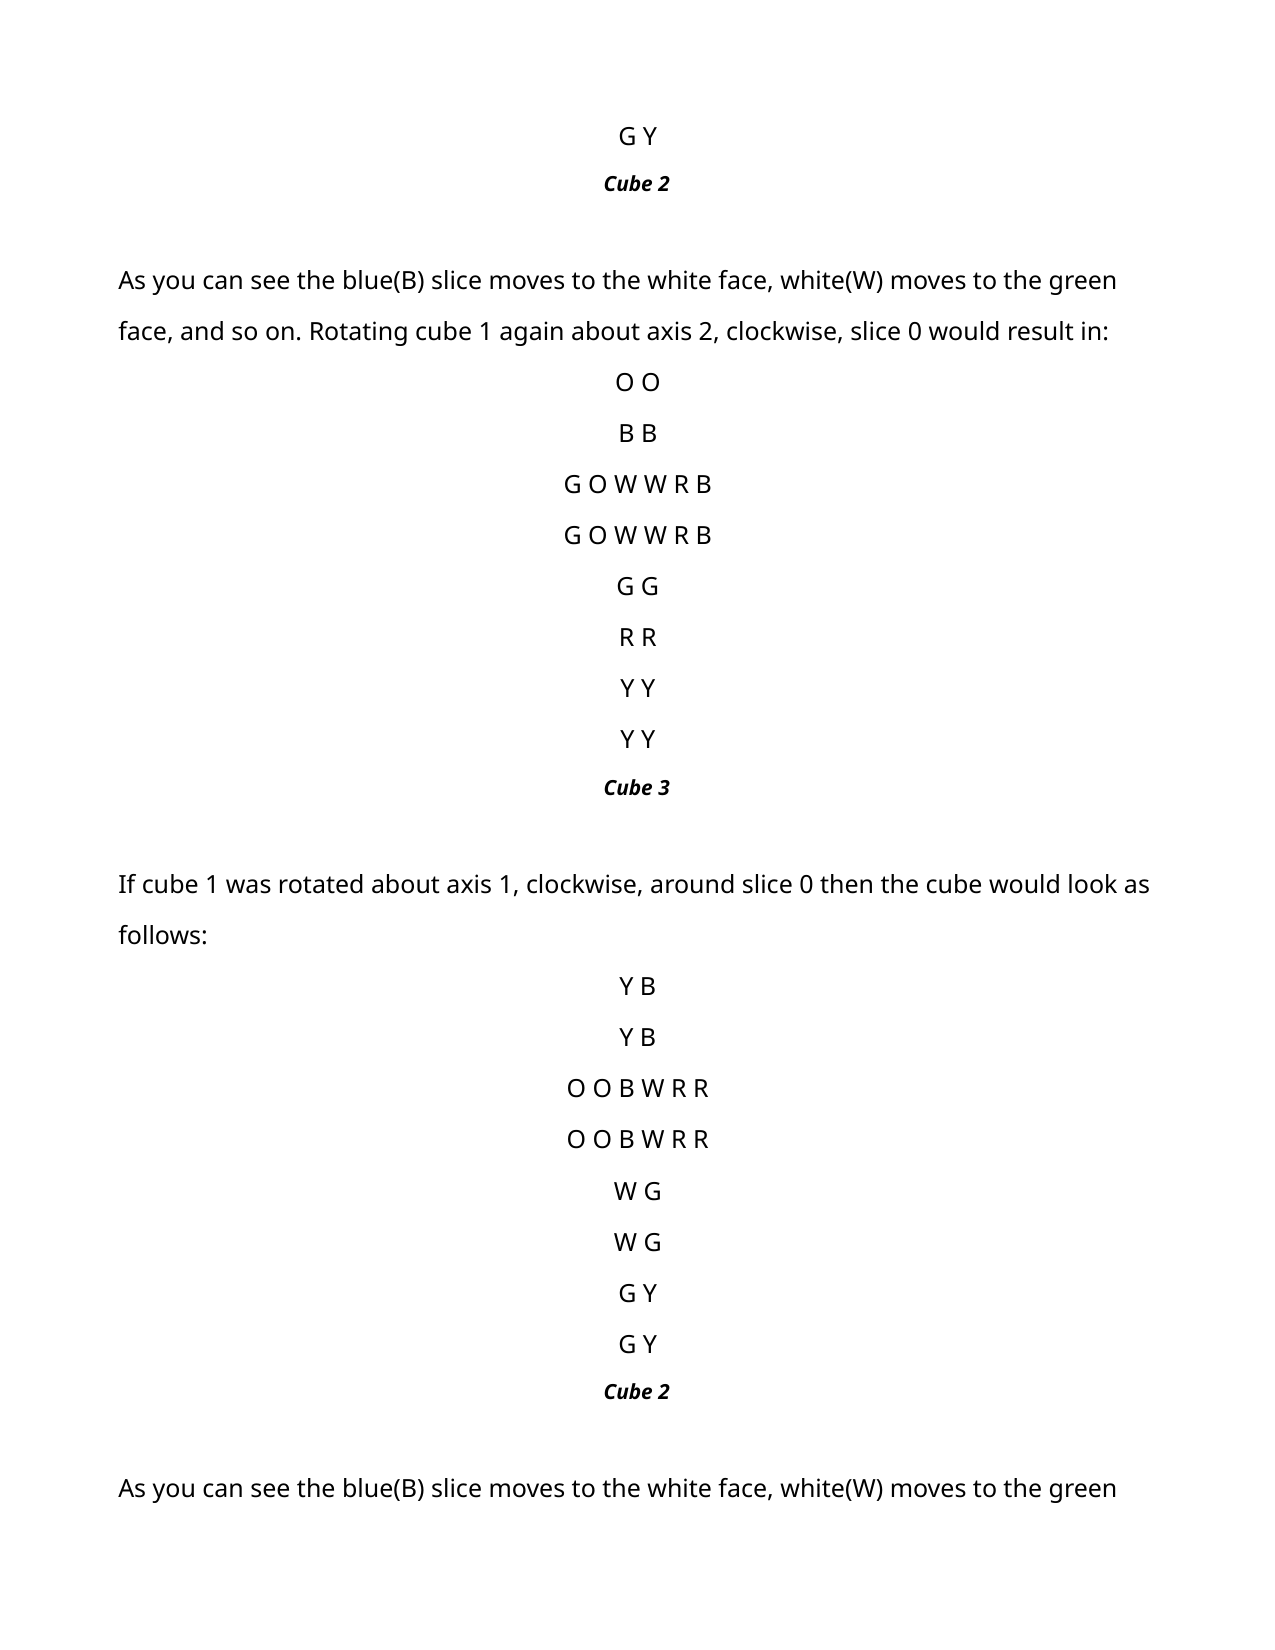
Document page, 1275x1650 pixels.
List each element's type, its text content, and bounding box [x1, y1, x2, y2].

text Y B [118, 969, 1157, 1003]
text G O W W R B [118, 518, 1157, 552]
text G Y [118, 1275, 1157, 1309]
text If cube 1 was rotated about axis 1, clockwise, around slice 0 then the cube would look as follows: [118, 867, 1157, 952]
text R R [118, 620, 1157, 654]
text Y B [118, 1020, 1157, 1054]
text Cube 2 [118, 1377, 1157, 1406]
text G Y [118, 1326, 1157, 1360]
text G Y [118, 118, 1157, 152]
text O O B W R R [118, 1071, 1157, 1105]
text Cube 2 [118, 169, 1157, 198]
text Y Y [118, 722, 1157, 756]
text O O B W R R [118, 1122, 1157, 1156]
text G G [118, 569, 1157, 603]
text B B [118, 416, 1157, 450]
text G O W W R B [118, 467, 1157, 501]
text W G [118, 1173, 1157, 1207]
text As you can see the blue(B) slice moves to the white face, white(W) moves to the green [118, 1471, 1157, 1505]
text O O [118, 365, 1157, 399]
text As you can see the blue(B) slice moves to the white face, white(W) moves to the green face, and so on. Rotating cube 1 again about axis 2, clockwise, slice 0 would result in: [118, 263, 1157, 348]
text W G [118, 1224, 1157, 1258]
text Y Y [118, 671, 1157, 705]
text Cube 3 [118, 773, 1157, 802]
